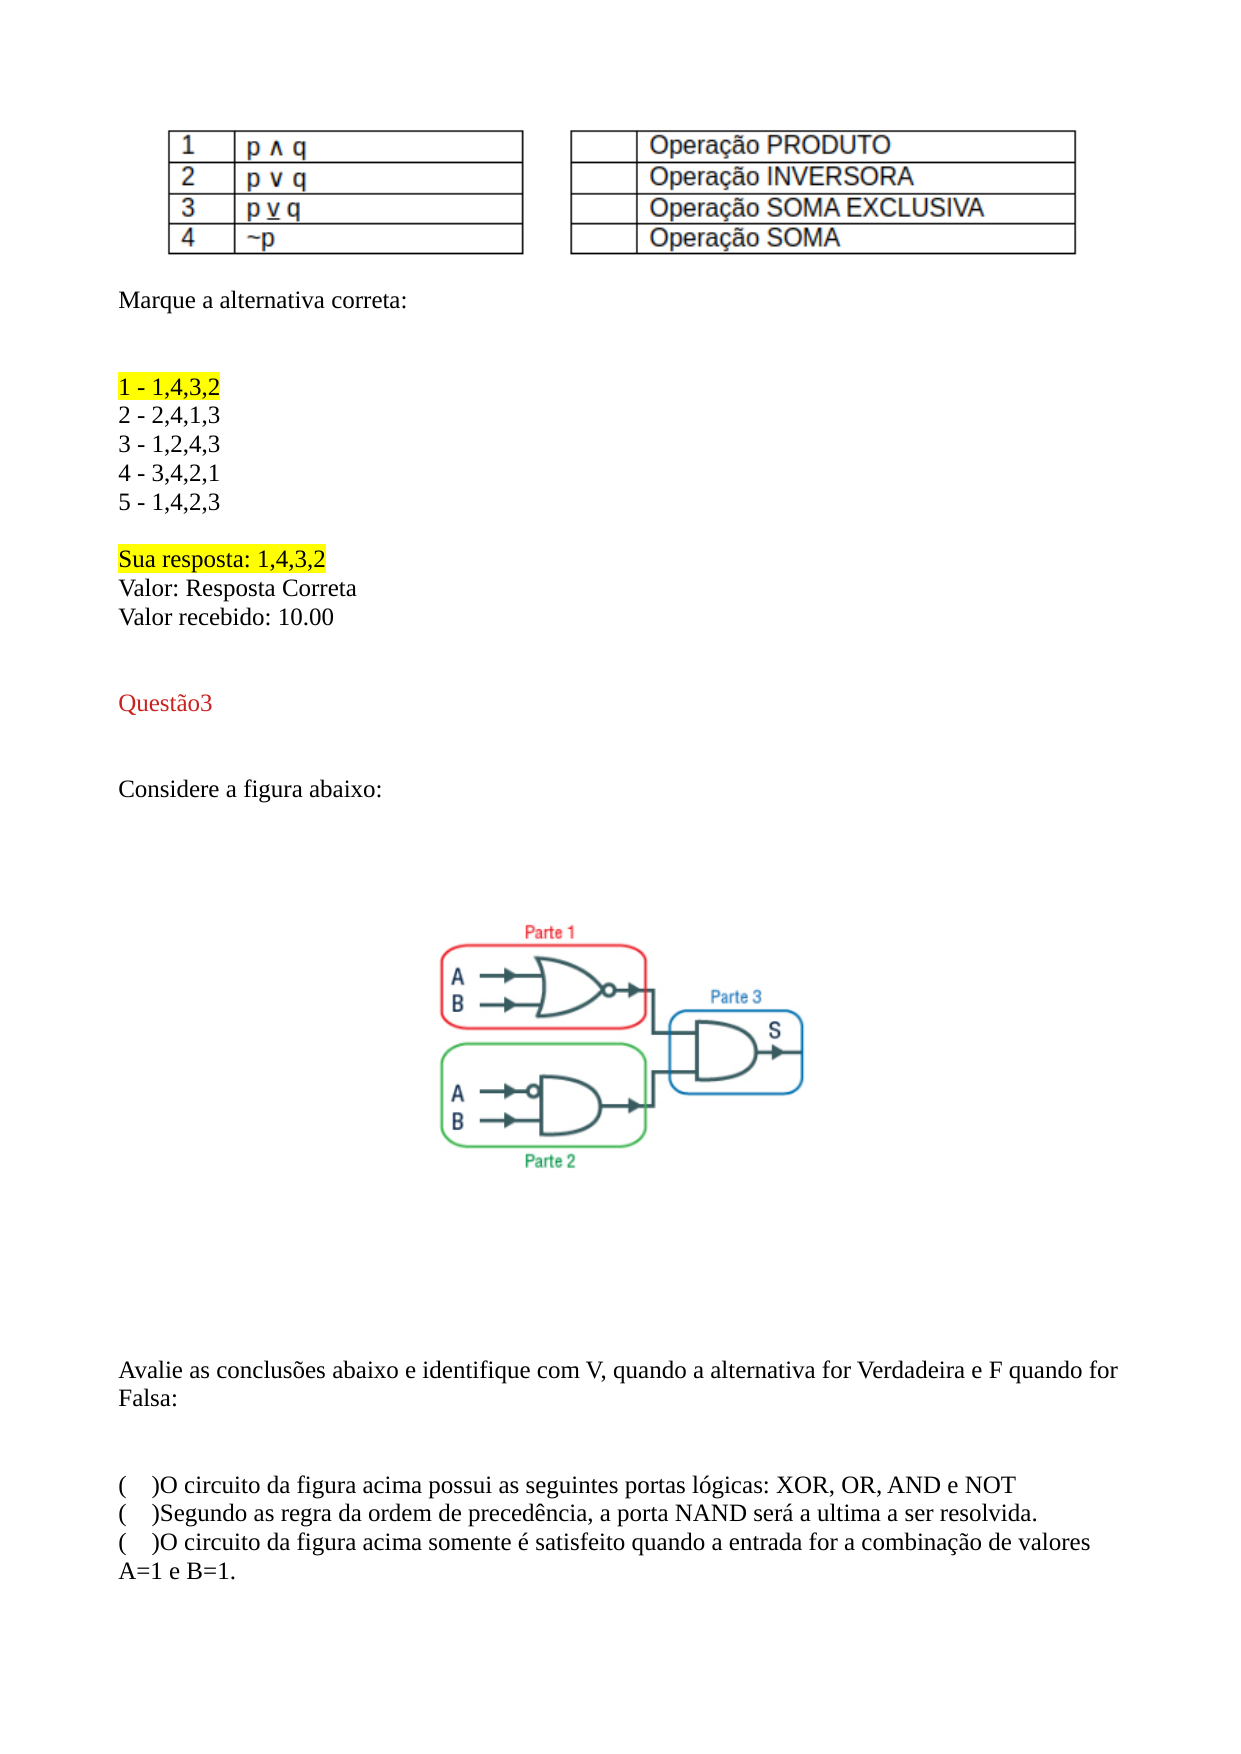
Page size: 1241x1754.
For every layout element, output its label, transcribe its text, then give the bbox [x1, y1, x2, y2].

text ( )O circuito da figura acima somente é satisfeito quando a entrada for a combinação de valores A=1 e B=1. [118, 1527, 1122, 1585]
text 4 - 3,4,2,1 [118, 458, 1122, 487]
text 1 - 1,4,3,2 [118, 372, 1122, 400]
text 2 - 2,4,1,3 [118, 400, 1122, 429]
text Marque a alternativa correta: [118, 118, 1122, 314]
text Avalie as conclusões abaixo e identifique com V, quando a alternativa for Verdadeira e F quando for Falsa: [118, 1355, 1122, 1412]
text Sua resposta: 1,4,3,2 [118, 544, 1122, 573]
text Valor: Resposta Correta [118, 573, 1122, 602]
text ( )Segundo as regra da ordem de precedência, a porta NAND será a ultima a ser resolvida. [118, 1498, 1122, 1527]
text Considere a figura abaixo: [118, 774, 1122, 803]
text 3 - 1,2,4,3 [118, 429, 1122, 458]
text Questão3 [118, 688, 1122, 717]
picture [434, 917, 806, 1183]
text Valor recebido: 10.00 [118, 602, 1122, 630]
text 5 - 1,4,2,3 [118, 487, 1122, 515]
picture [146, 118, 1095, 286]
text ( )O circuito da figura acima possui as seguintes portas lógicas: XOR, OR, AND e NOT [118, 1470, 1122, 1498]
